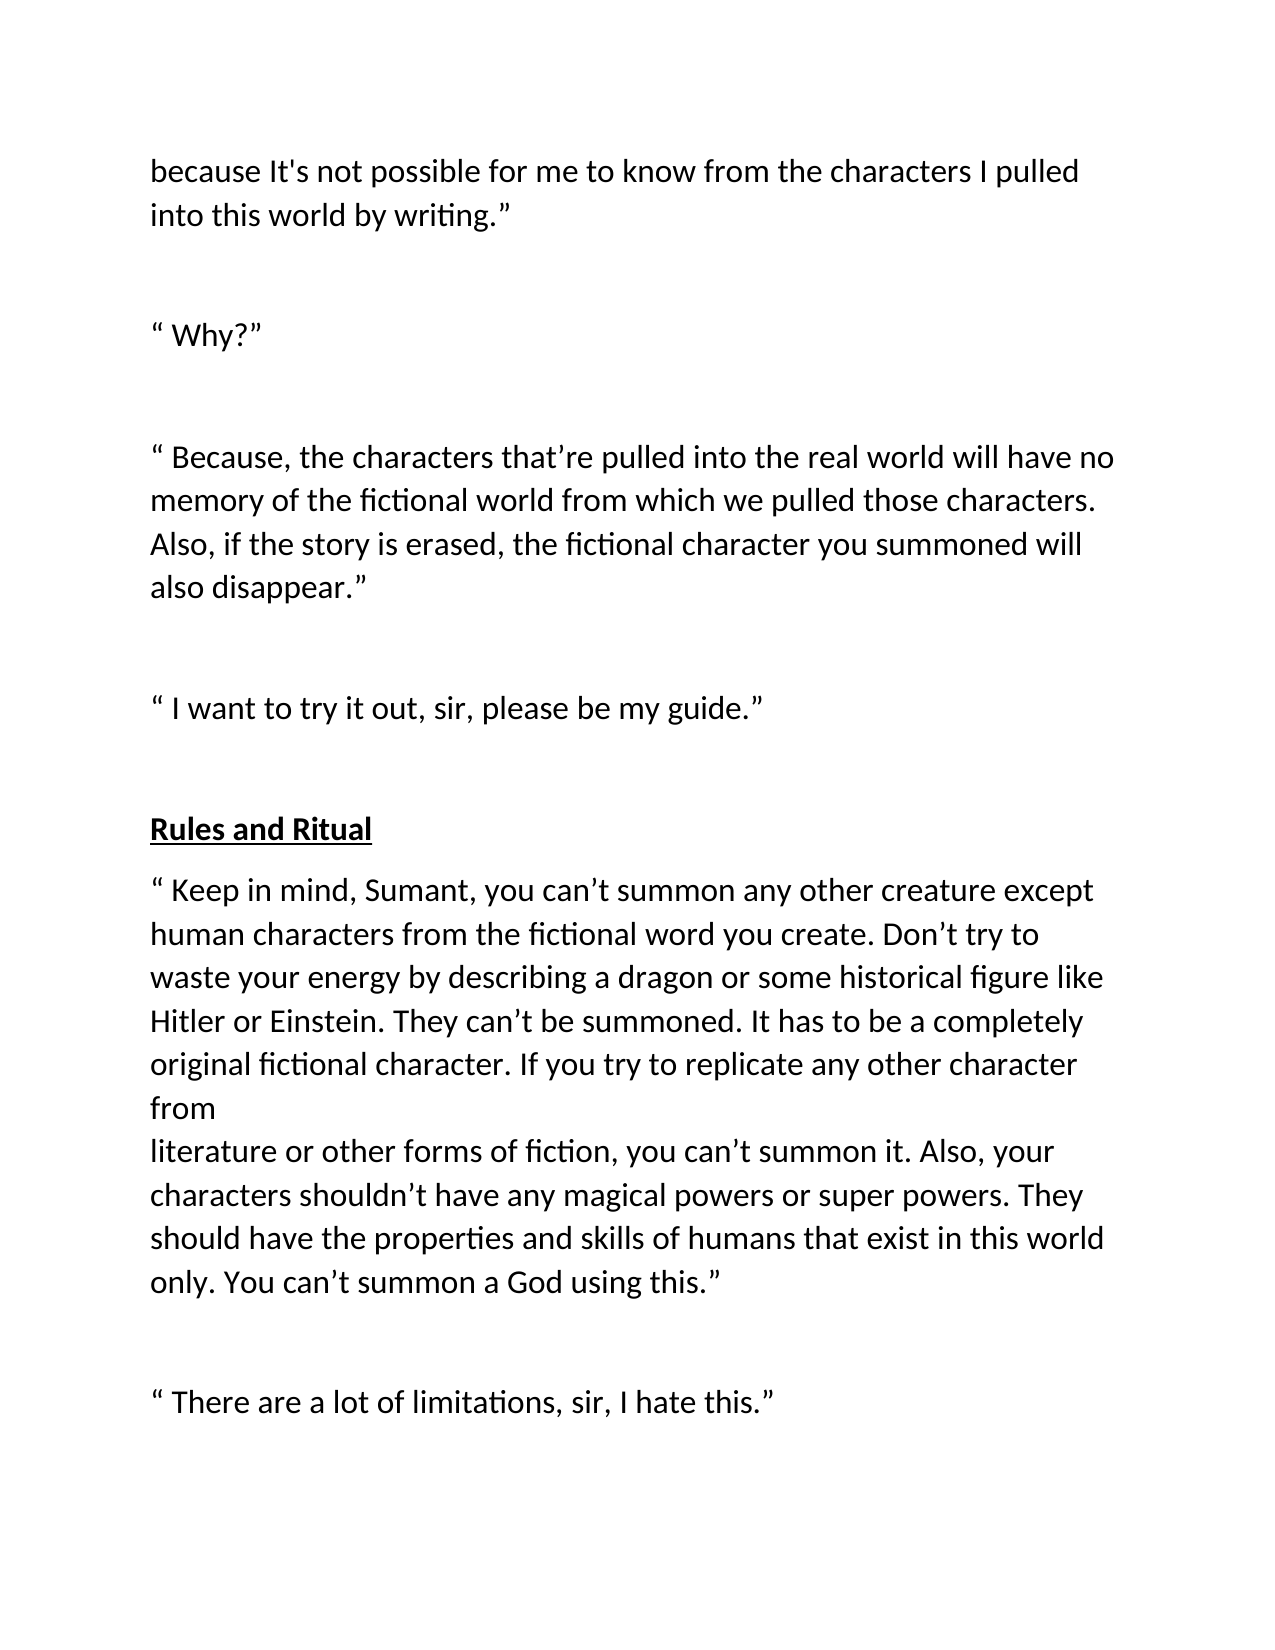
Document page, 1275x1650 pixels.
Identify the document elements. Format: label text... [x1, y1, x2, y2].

text because It's not possible for me to know from the characters I pulled into this world by writing.” [150, 150, 1114, 234]
text “ Why?” [150, 314, 1162, 355]
text “ Keep in mind, Sumant, you can’t summon any other creature except human characters from the fictional word you create. Don’t try to waste your energy by describing a dragon or some historical figure like Hitler or Einstein. They can’t be summoned. It has to be a completely original fictional character. If you try to replicate any other character from [150, 869, 1124, 1127]
text “ I want to try it out, sir, please be my guide.” [150, 687, 1162, 728]
text “ There are a lot of limitations, sir, I hate this.” [150, 1381, 1162, 1422]
text literature or other forms of fiction, you can’t summon it. Also, your characters shouldn’t have any magical powers or super powers. They should have the properties and skills of humans that exist in this world only. You can’t summon a God using this.” [150, 1130, 1125, 1302]
subtitle Rules and Ritual [150, 808, 1162, 849]
text “ Because, the characters that’re pulled into the real world will have no memory of the fictional world from which we pulled those characters. Also, if the story is erased, the fictional character you summoned will also disappear.” [150, 436, 1125, 607]
